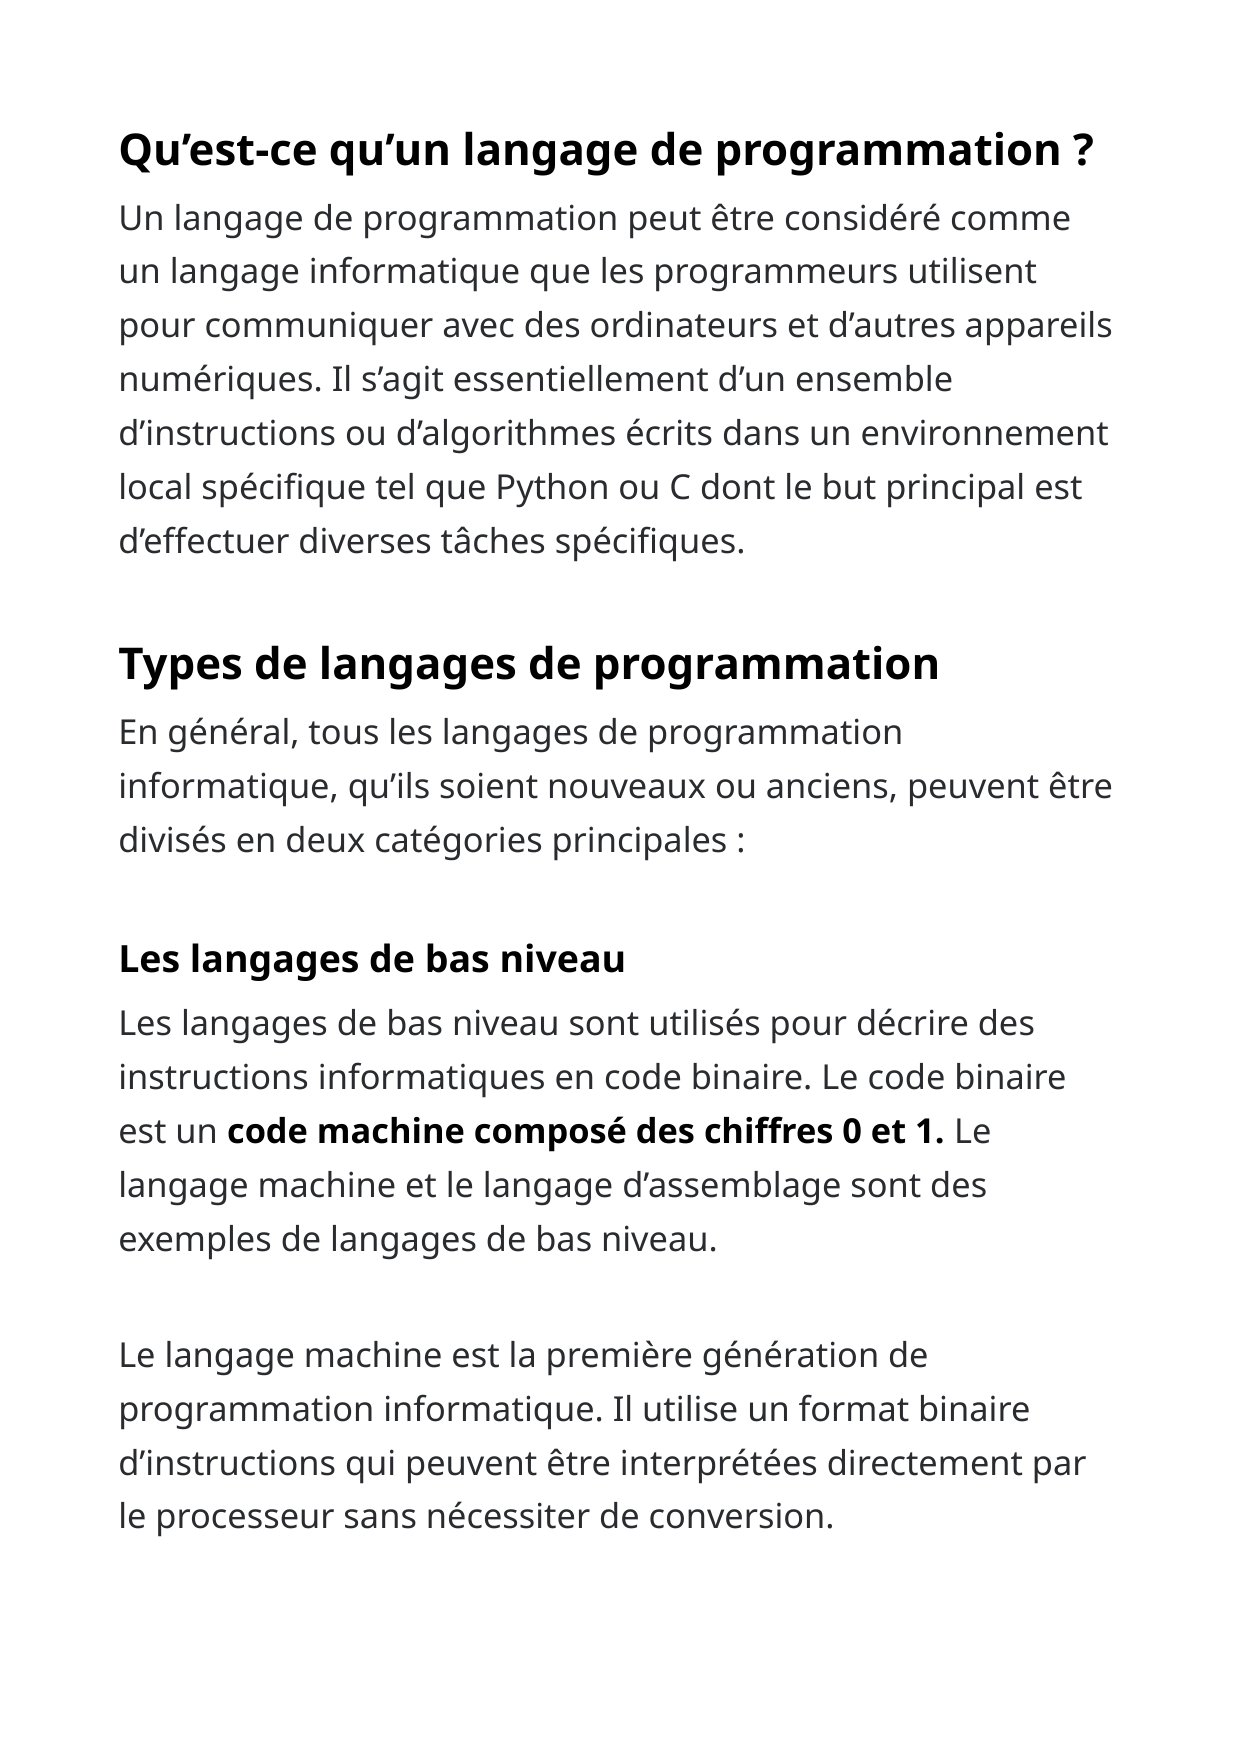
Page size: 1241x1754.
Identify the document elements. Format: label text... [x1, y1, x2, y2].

text Un langage de programmation peut être considéré comme un langage informatique que les programmeurs utilisent pour communiquer avec des ordinateurs et d’autres appareils numériques. Il s’agit essentiellement d’un ensemble d’instructions ou d’algorithmes écrits dans un environnement local spécifique tel que Python ou C dont le but principal est d’effectuer diverses tâches spécifiques. [118, 193, 1122, 563]
text Les langages de bas niveau sont utilisés pour décrire des instructions informatiques en code binaire. Le code binaire est un code machine composé des chiffres 0 et 1. Le langage machine et le langage d’assemblage sont des exemples de langages de bas niveau. [118, 999, 1122, 1261]
text En général, tous les langages de programmation informatique, qu’ils soient nouveaux ou anciens, peuvent être divisés en deux catégories principales : [118, 708, 1122, 863]
subtitle Types de langages de programmation [118, 633, 1122, 692]
subtitle Les langages de bas niveau [118, 932, 1122, 983]
text Le langage machine est la première génération de programmation informatique. Il utilise un format binaire d’instructions qui peuvent être interprétées directement par le processeur sans nécessiter de conversion. [118, 1331, 1122, 1539]
subtitle Qu’est-ce qu’un langage de programmation ? [118, 118, 1122, 178]
